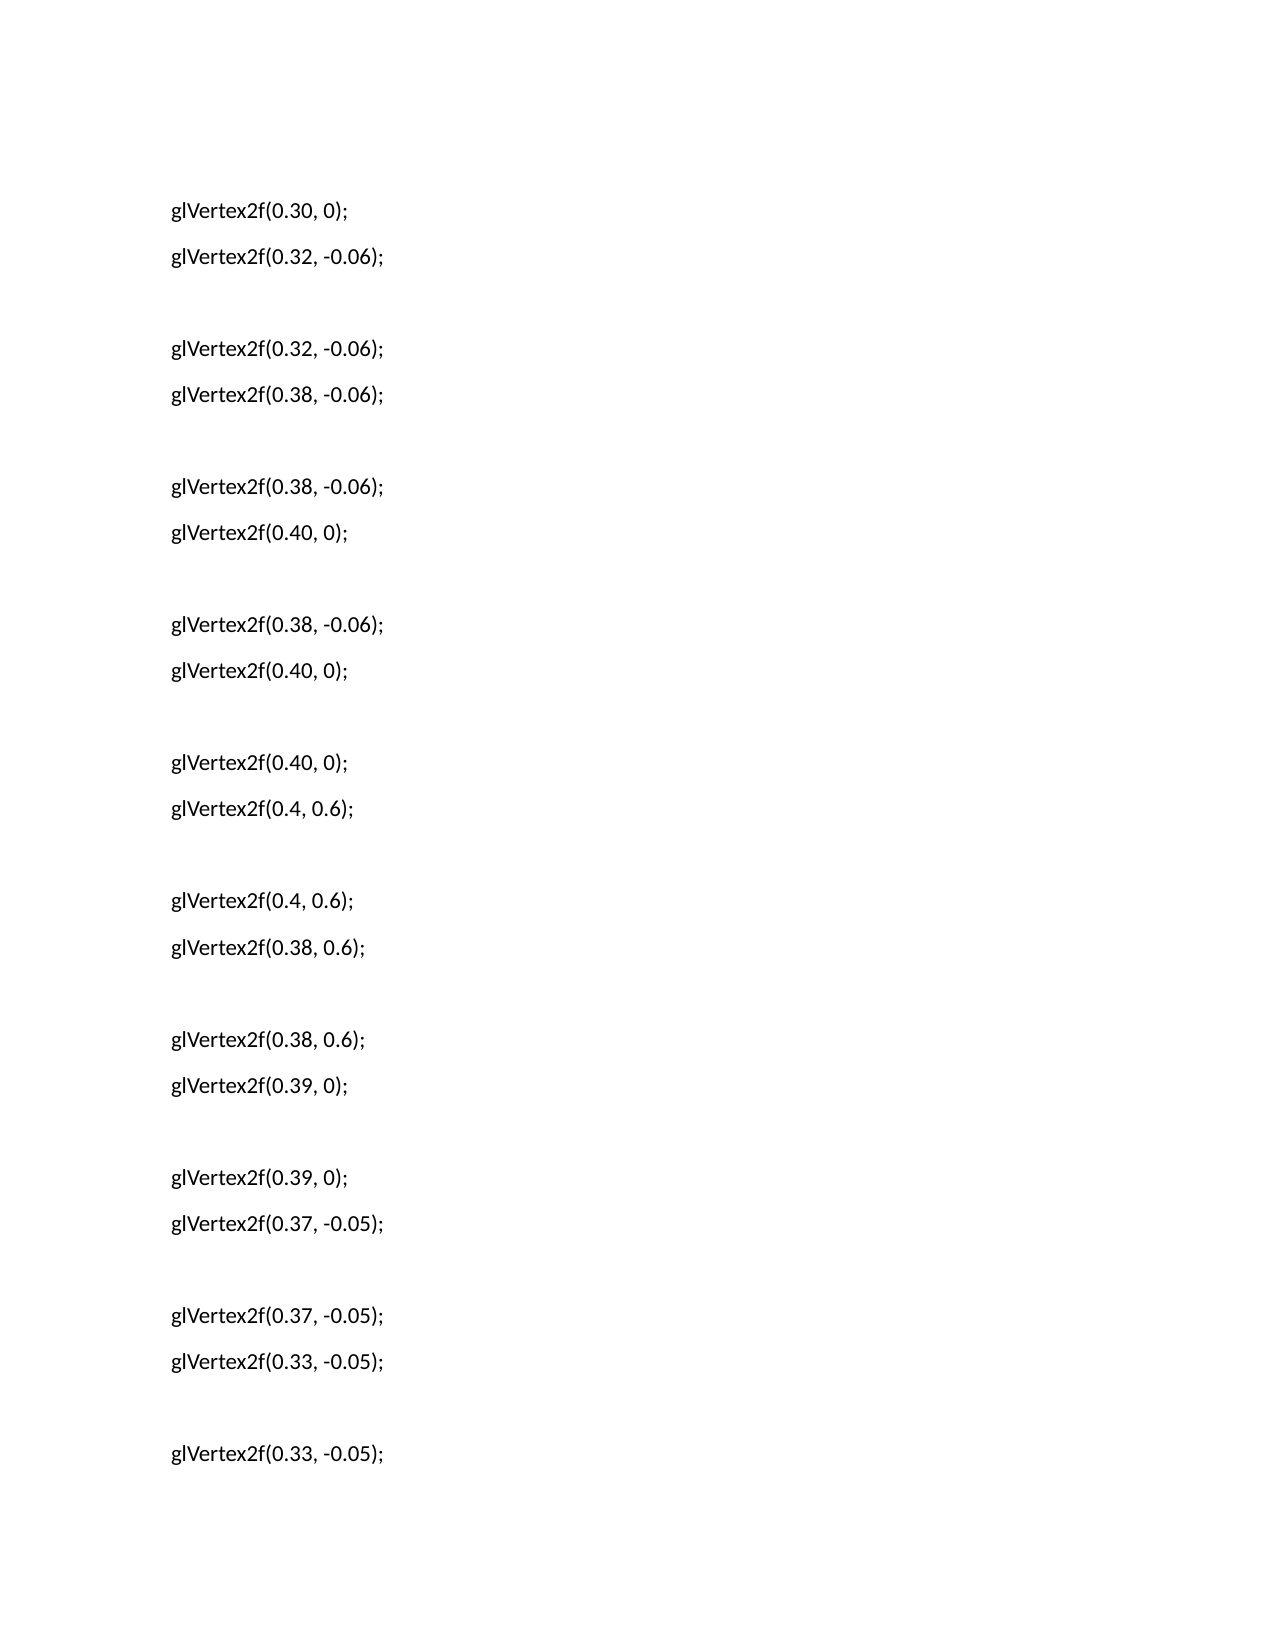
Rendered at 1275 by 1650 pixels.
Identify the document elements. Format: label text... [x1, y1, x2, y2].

text glVertex2f(0.4, 0.6); [150, 794, 1125, 823]
text glVertex2f(0.32, -0.06); [150, 334, 1125, 362]
text glVertex2f(0.39, 0); [150, 1163, 1125, 1191]
text glVertex2f(0.37, -0.05); [150, 1209, 1125, 1237]
text glVertex2f(0.38, -0.06); [150, 380, 1125, 408]
text glVertex2f(0.39, 0); [150, 1071, 1125, 1099]
text glVertex2f(0.40, 0); [150, 518, 1125, 546]
text glVertex2f(0.40, 0); [150, 748, 1125, 777]
text glVertex2f(0.32, -0.06); [150, 242, 1125, 270]
text glVertex2f(0.38, 0.6); [150, 1025, 1125, 1053]
text glVertex2f(0.40, 0); [150, 656, 1125, 684]
text glVertex2f(0.33, -0.05); [150, 1347, 1125, 1375]
text glVertex2f(0.30, 0); [150, 196, 1125, 224]
text glVertex2f(0.37, -0.05); [150, 1301, 1125, 1329]
text glVertex2f(0.38, 0.6); [150, 933, 1125, 961]
text glVertex2f(0.4, 0.6); [150, 887, 1125, 915]
text glVertex2f(0.38, -0.06); [150, 610, 1125, 638]
text glVertex2f(0.38, -0.06); [150, 472, 1125, 500]
text glVertex2f(0.33, -0.05); [150, 1439, 1125, 1467]
